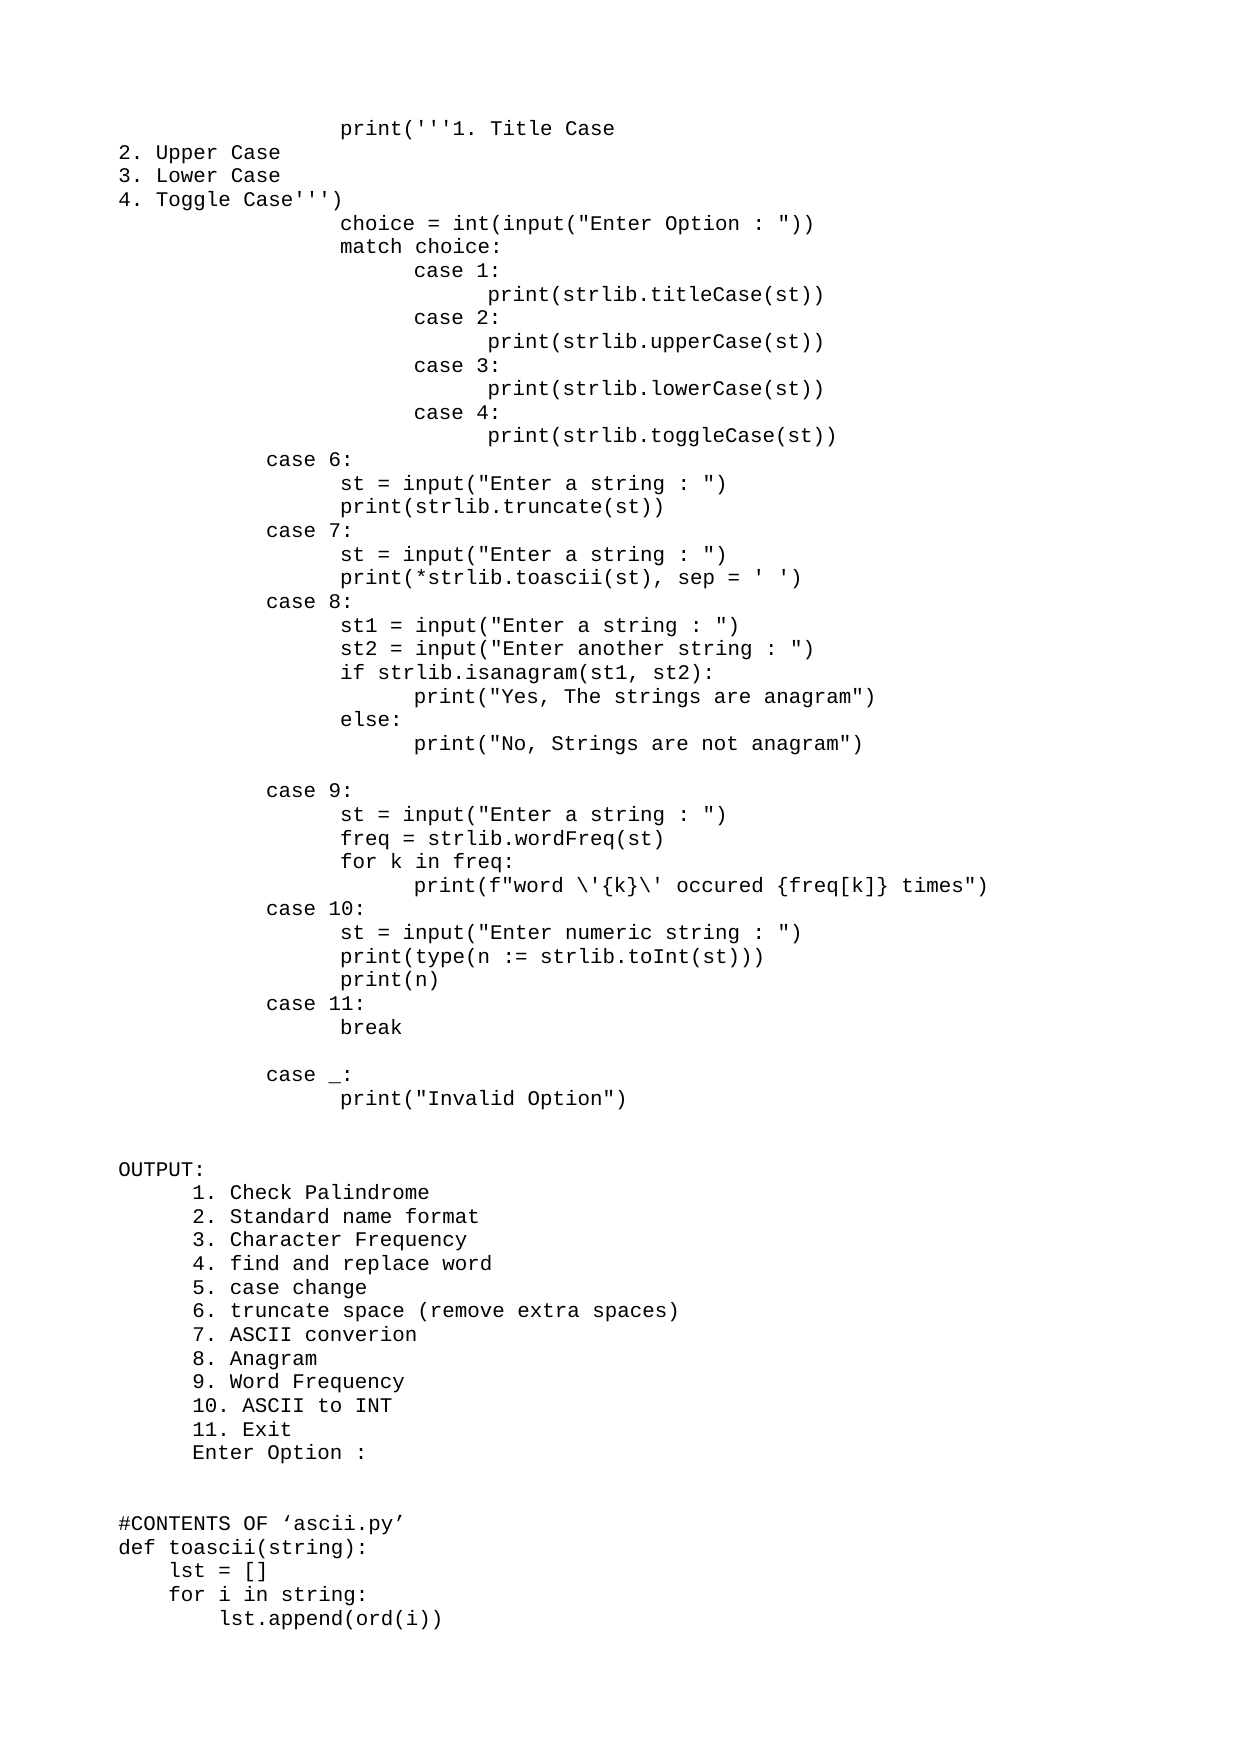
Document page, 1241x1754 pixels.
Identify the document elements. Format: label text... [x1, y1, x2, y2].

text print(strlib.upperCase(st)) [118, 331, 1122, 354]
text 11. Exit [192, 1419, 1122, 1442]
text print(strlib.toggleCase(st)) [118, 426, 1122, 449]
text match choice: [118, 236, 1122, 260]
text case 4: [118, 402, 1122, 426]
text 5. case change [192, 1277, 1122, 1300]
text for k in freq: [118, 851, 1122, 875]
text 4. Toggle Case''') [118, 189, 1122, 213]
text 9. Word Frequency [192, 1371, 1122, 1395]
text print(strlib.truncate(st)) [118, 496, 1122, 520]
text st = input("Enter numeric string : ") [118, 922, 1122, 946]
text print(type(n := strlib.toInt(st))) [118, 946, 1122, 969]
text print(n) [118, 969, 1122, 993]
text lst.append(ord(i)) [118, 1608, 1122, 1631]
text 3. Lower Case [118, 165, 1122, 189]
text print(f"word \'{k}\' occured {freq[k]} times") [118, 875, 1122, 898]
text print("No, Strings are not anagram") [118, 733, 1122, 757]
text choice = int(input("Enter Option : ")) [118, 213, 1122, 236]
text print('''1. Title Case [118, 118, 1122, 142]
text st2 = input("Enter another string : ") [118, 638, 1122, 662]
text print("Invalid Option") [118, 1088, 1122, 1111]
text print("Yes, The strings are anagram") [118, 686, 1122, 709]
text 3. Character Frequency [192, 1229, 1122, 1253]
text print(strlib.titleCase(st)) [118, 284, 1122, 307]
text 10. ASCII to INT [192, 1395, 1122, 1419]
text print(strlib.lowerCase(st)) [118, 378, 1122, 402]
text case 11: [118, 993, 1122, 1017]
text if strlib.isanagram(st1, st2): [118, 662, 1122, 686]
text case 9: [118, 780, 1122, 804]
text 2. Standard name format [192, 1206, 1122, 1229]
text print(*strlib.toascii(st), sep = ' ') [118, 567, 1122, 591]
text OUTPUT: [118, 1158, 1122, 1182]
text st = input("Enter a string : ") [118, 473, 1122, 496]
text 4. find and replace word [192, 1253, 1122, 1277]
text case 8: [118, 591, 1122, 615]
text break [118, 1017, 1122, 1040]
text 1. Check Palindrome [192, 1182, 1122, 1206]
text freq = strlib.wordFreq(st) [118, 827, 1122, 851]
text 7. ASCII converion [192, 1324, 1122, 1348]
text 6. truncate space (remove extra spaces) [192, 1300, 1122, 1324]
text 8. Anagram [192, 1348, 1122, 1371]
text Enter Option : [192, 1442, 1122, 1466]
text st1 = input("Enter a string : ") [118, 615, 1122, 638]
text st = input("Enter a string : ") [118, 804, 1122, 827]
text for i in string: [118, 1584, 1122, 1608]
text case 7: [118, 520, 1122, 544]
text #CONTENTS OF ‘ascii.py’ [118, 1513, 1122, 1537]
text 2. Upper Case [118, 142, 1122, 165]
text lst = [] [118, 1561, 1122, 1584]
text case 2: [118, 307, 1122, 331]
text case 3: [118, 354, 1122, 378]
text case 6: [118, 449, 1122, 473]
text else: [118, 709, 1122, 733]
text case _: [118, 1064, 1122, 1088]
text case 10: [118, 898, 1122, 922]
text st = input("Enter a string : ") [118, 544, 1122, 567]
text def toascii(string): [118, 1537, 1122, 1561]
text case 1: [118, 260, 1122, 284]
